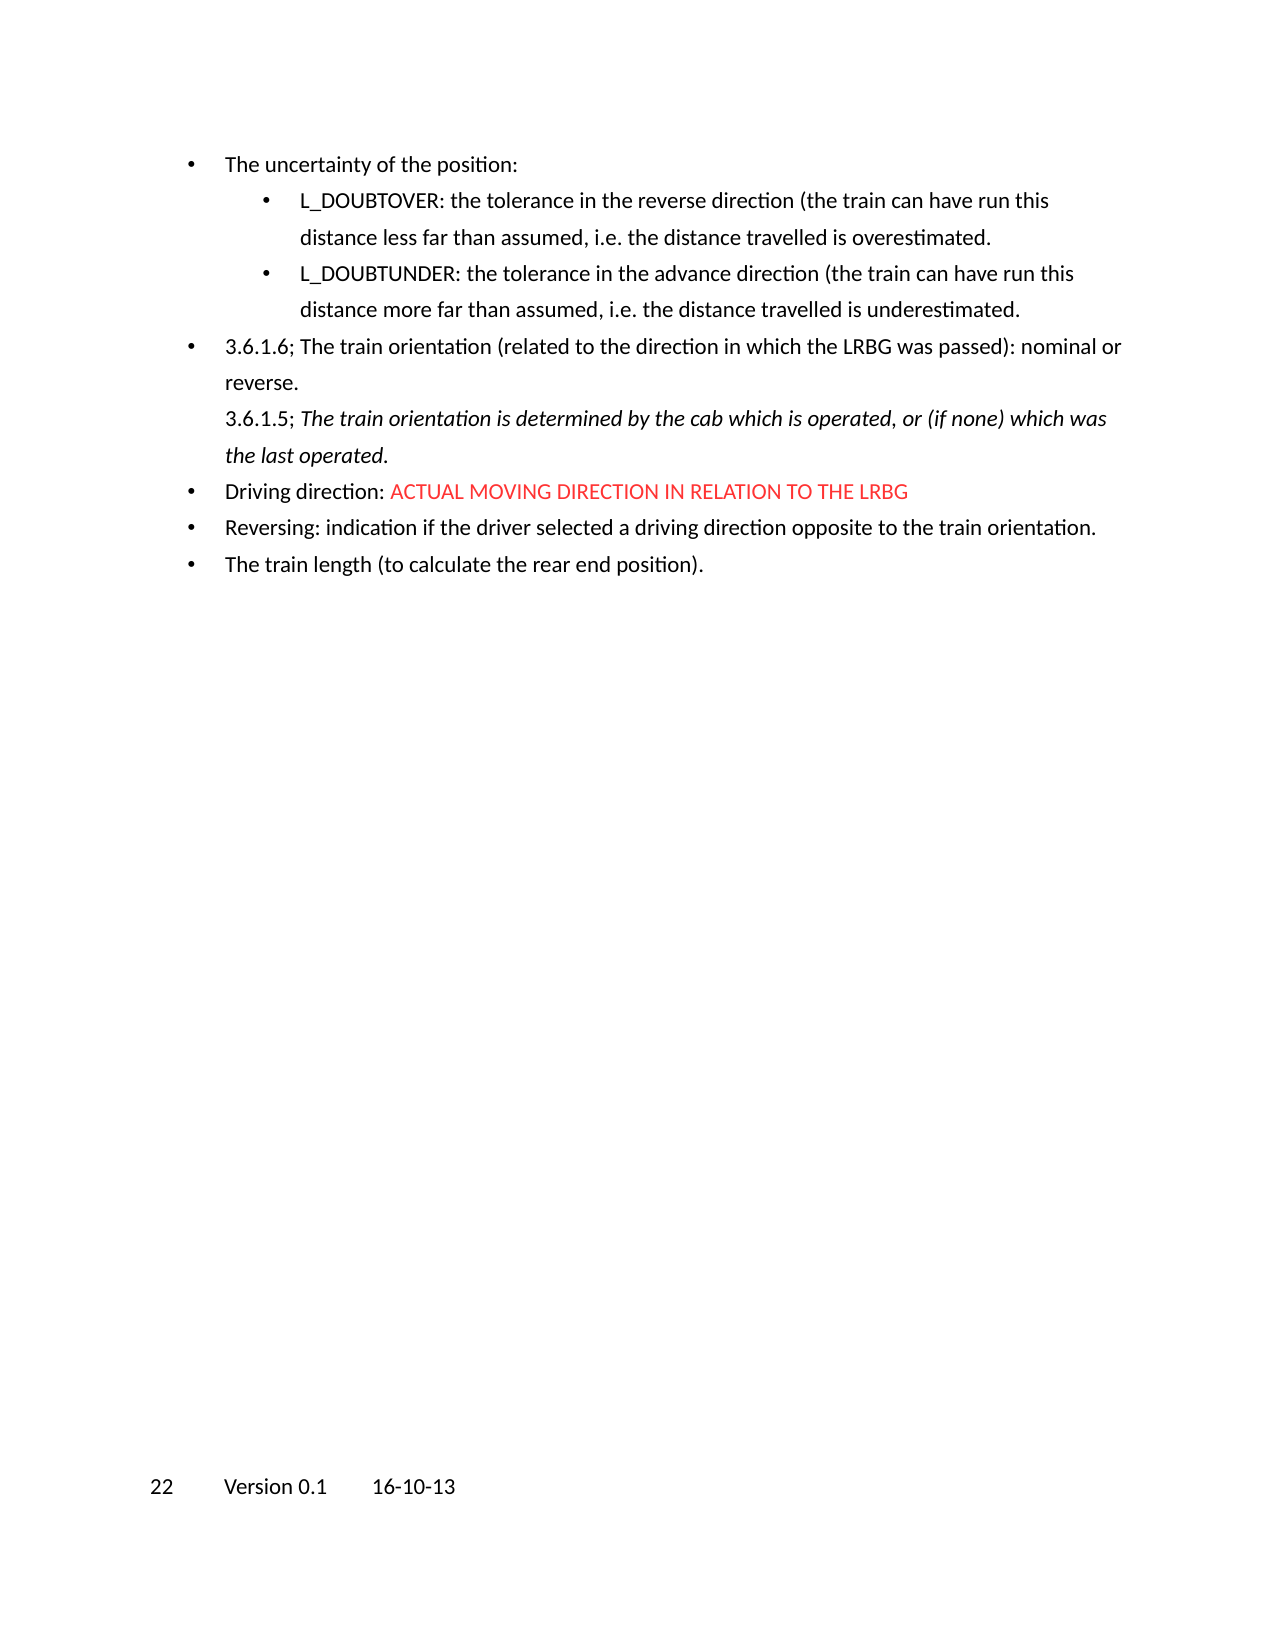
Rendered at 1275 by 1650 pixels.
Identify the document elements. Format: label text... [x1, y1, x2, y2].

list L_DOUBTOVER: the tolerance in the reverse direction (the train can have run this distance less far than assumed, i.e. the distance travelled is overestimated. [262, 186, 1125, 251]
list Driving direction: ACTUAL MOVING DIRECTION IN RELATION TO THE LRBG [187, 477, 1125, 505]
list 3.6.1.6; The train orientation (related to the direction in which the LRBG was passed): nominal or reverse. 3.6.1.5; The train orientation is determined by the cab which is operated, or (if none) which was the last operated. [187, 332, 1125, 469]
list L_DOUBTUNDER: the tolerance in the advance direction (the train can have run this distance more far than assumed, i.e. the distance travelled is underestimated. [262, 259, 1125, 323]
list The train length (to calculate the rear end position). [187, 550, 1125, 578]
list Reversing: indication if the driver selected a driving direction opposite to the train orientation. [187, 513, 1125, 542]
list The uncertainty of the position: [187, 150, 1125, 178]
